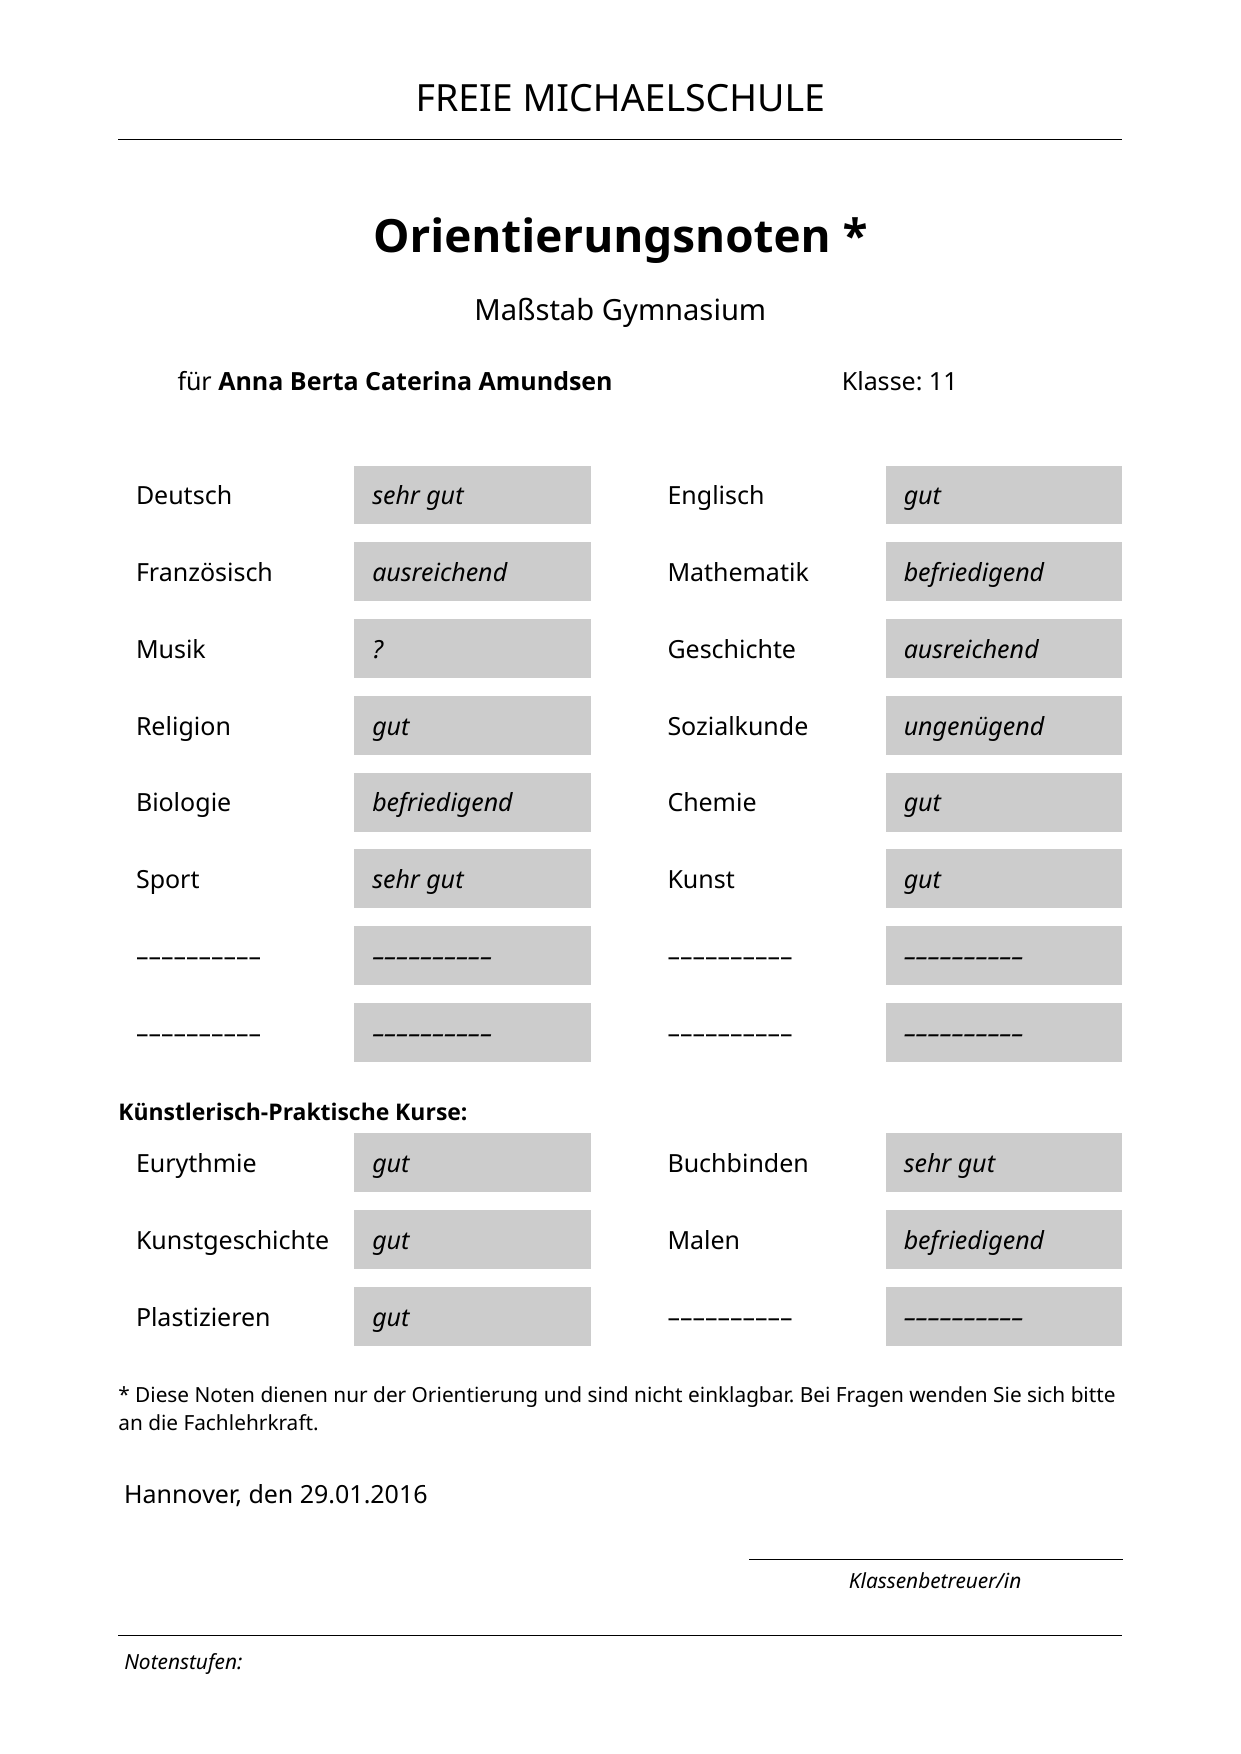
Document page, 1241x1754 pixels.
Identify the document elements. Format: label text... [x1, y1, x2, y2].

table_cell [886, 678, 1122, 696]
table_cell ? [354, 619, 591, 678]
table_cell [650, 985, 886, 1003]
table_cell –––––––––– [886, 926, 1122, 985]
table_cell [591, 909, 649, 926]
table_cell gut [886, 773, 1122, 832]
table_cell –––––––––– [118, 926, 354, 985]
table_header sehr gut [354, 466, 591, 524]
text FREIE MICHAELSCHULE [118, 71, 1122, 122]
table_cell [354, 755, 591, 773]
table_cell [886, 1192, 1122, 1210]
table_cell Mathematik [650, 542, 886, 601]
table_cell [118, 678, 354, 696]
table_cell Chemie [650, 773, 886, 832]
table_cell [650, 678, 886, 696]
table_header [749, 1471, 1123, 1559]
table_cell [354, 909, 591, 926]
table_cell [354, 525, 591, 542]
table_cell [886, 909, 1122, 926]
table_cell befriedigend [354, 773, 591, 832]
table_header für Anna Berta Caterina Amundsen [177, 363, 842, 397]
table_cell [591, 525, 649, 542]
table_cell [650, 525, 886, 542]
table_header [620, 1636, 787, 1687]
table_header Buchbinden [650, 1133, 886, 1192]
table_cell [591, 1269, 649, 1287]
table_cell [118, 909, 354, 926]
table_cell [118, 1269, 354, 1287]
table_cell [591, 926, 649, 985]
table_cell [886, 601, 1122, 619]
table_cell Sport [118, 849, 354, 908]
table_header gut [354, 1133, 591, 1192]
table_cell –––––––––– [354, 1003, 591, 1062]
table_cell [354, 832, 591, 849]
table_header Notenstufen: [118, 1636, 285, 1687]
table_cell [591, 849, 649, 908]
table_cell –––––––––– [650, 926, 886, 985]
table_cell [591, 542, 649, 601]
table_cell [118, 1192, 354, 1210]
table_header Englisch [650, 466, 886, 524]
table_cell [118, 985, 354, 1003]
table_header gut [886, 466, 1122, 524]
table_cell [886, 985, 1122, 1003]
table_cell ausreichend [354, 542, 591, 601]
table_cell [354, 985, 591, 1003]
table_header Hannover, den 29.01.2016 [118, 1471, 749, 1559]
table_cell [591, 1192, 649, 1210]
table_cell [650, 909, 886, 926]
table_cell [118, 601, 354, 619]
table_cell Biologie [118, 773, 354, 832]
table_cell Kunstgeschichte [118, 1210, 354, 1269]
table_cell [591, 601, 649, 619]
table_cell [118, 1559, 749, 1600]
table_cell –––––––––– [118, 1003, 354, 1062]
table_cell ungenügend [886, 696, 1122, 755]
table_cell [650, 755, 886, 773]
table_cell [650, 1192, 886, 1210]
table_header [453, 1636, 620, 1687]
table_cell [591, 1003, 649, 1062]
table_cell –––––––––– [650, 1287, 886, 1346]
table_cell gut [886, 849, 1122, 908]
table_cell [591, 696, 649, 755]
table_cell [354, 601, 591, 619]
table_header [591, 466, 649, 524]
table_cell [650, 832, 886, 849]
table_cell [118, 832, 354, 849]
table_cell gut [354, 1287, 591, 1346]
subtitle Maßstab Gymnasium [118, 289, 1122, 329]
table_cell Klassenbetreuer/in [749, 1560, 1123, 1600]
table_header [285, 1636, 453, 1687]
table_cell –––––––––– [354, 926, 591, 985]
table_header [788, 1636, 955, 1687]
text * Diese Noten dienen nur der Orientierung und sind nicht einklagbar. Bei Fragen wenden Sie sich bitte an die Fachlehrkraft. [118, 1380, 1122, 1437]
table_cell [591, 619, 649, 678]
table_cell [886, 525, 1122, 542]
table_cell sehr gut [354, 849, 591, 908]
table_cell [591, 678, 649, 696]
table_cell gut [354, 696, 591, 755]
table_cell [591, 832, 649, 849]
table_cell [354, 678, 591, 696]
table_cell [591, 1210, 649, 1269]
table_cell ausreichend [886, 619, 1122, 678]
table_cell [886, 755, 1122, 773]
table_cell Religion [118, 696, 354, 755]
table_cell [354, 1192, 591, 1210]
table_header Eurythmie [118, 1133, 354, 1192]
table_cell Musik [118, 619, 354, 678]
table_cell Malen [650, 1210, 886, 1269]
table_cell [591, 985, 649, 1003]
table_cell Französisch [118, 542, 354, 601]
table_cell [118, 755, 354, 773]
table_header Klasse: 11 [842, 363, 1063, 397]
table_cell [650, 1269, 886, 1287]
table_header Deutsch [118, 466, 354, 524]
table_header [955, 1636, 1122, 1687]
table_cell gut [354, 1210, 591, 1269]
table_header sehr gut [886, 1133, 1122, 1192]
table_cell [650, 601, 886, 619]
table_cell –––––––––– [650, 1003, 886, 1062]
table_header [591, 1133, 649, 1192]
table_cell [591, 1287, 649, 1346]
table_cell Plastizieren [118, 1287, 354, 1346]
table_cell [591, 755, 649, 773]
table_cell [886, 1269, 1122, 1287]
table_cell –––––––––– [886, 1003, 1122, 1062]
table_cell [886, 832, 1122, 849]
table_cell befriedigend [886, 542, 1122, 601]
table_cell Kunst [650, 849, 886, 908]
table_cell Geschichte [650, 619, 886, 678]
text Künstlerisch-Praktische Kurse: [118, 1096, 1122, 1127]
table_cell Sozialkunde [650, 696, 886, 755]
table_cell befriedigend [886, 1210, 1122, 1269]
table_cell –––––––––– [886, 1287, 1122, 1346]
table_cell [118, 525, 354, 542]
table_cell [591, 773, 649, 832]
table_cell [354, 1269, 591, 1287]
title Orientierungsnoten * [118, 203, 1122, 266]
